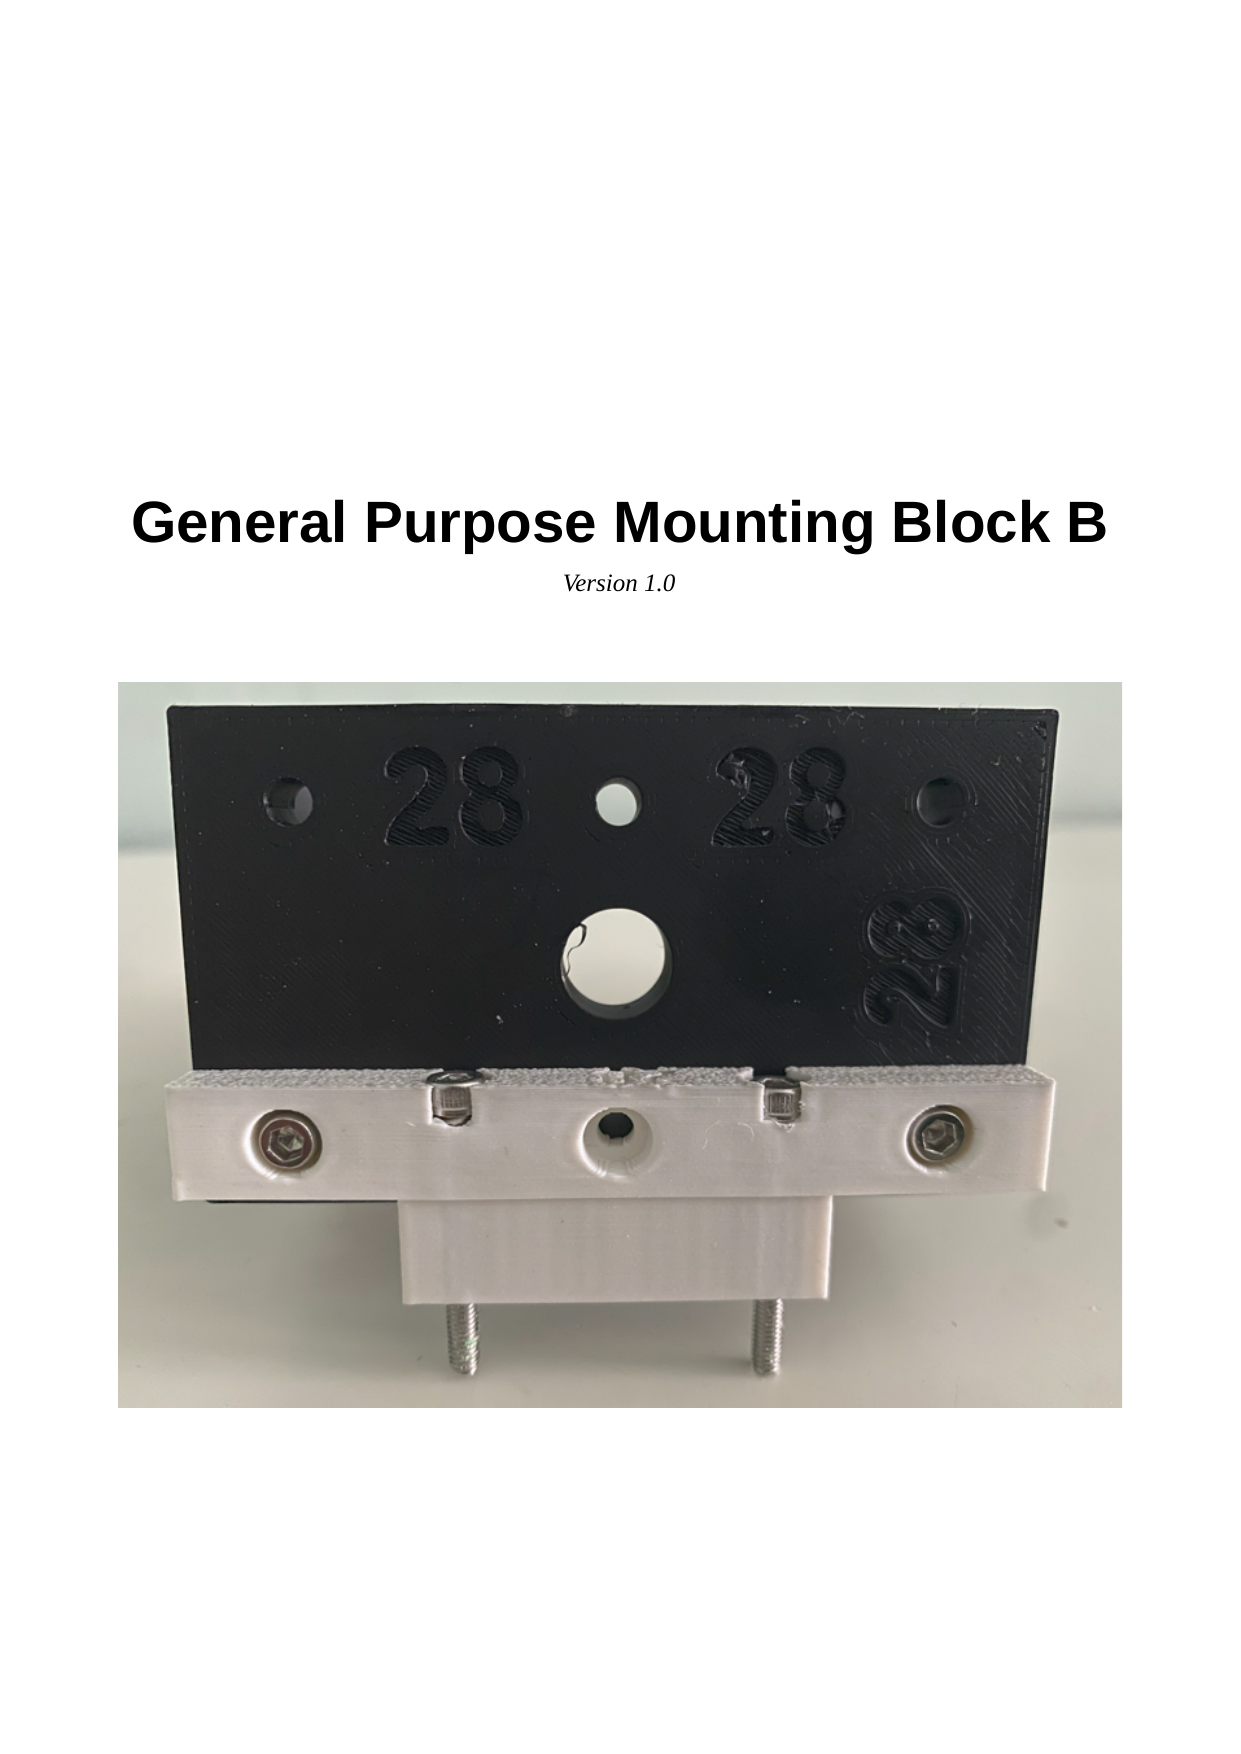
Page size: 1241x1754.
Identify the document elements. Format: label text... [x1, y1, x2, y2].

title General Purpose Mounting Block B [118, 488, 1122, 555]
text Version 1.0 [118, 568, 1122, 596]
picture [118, 682, 1123, 1408]
